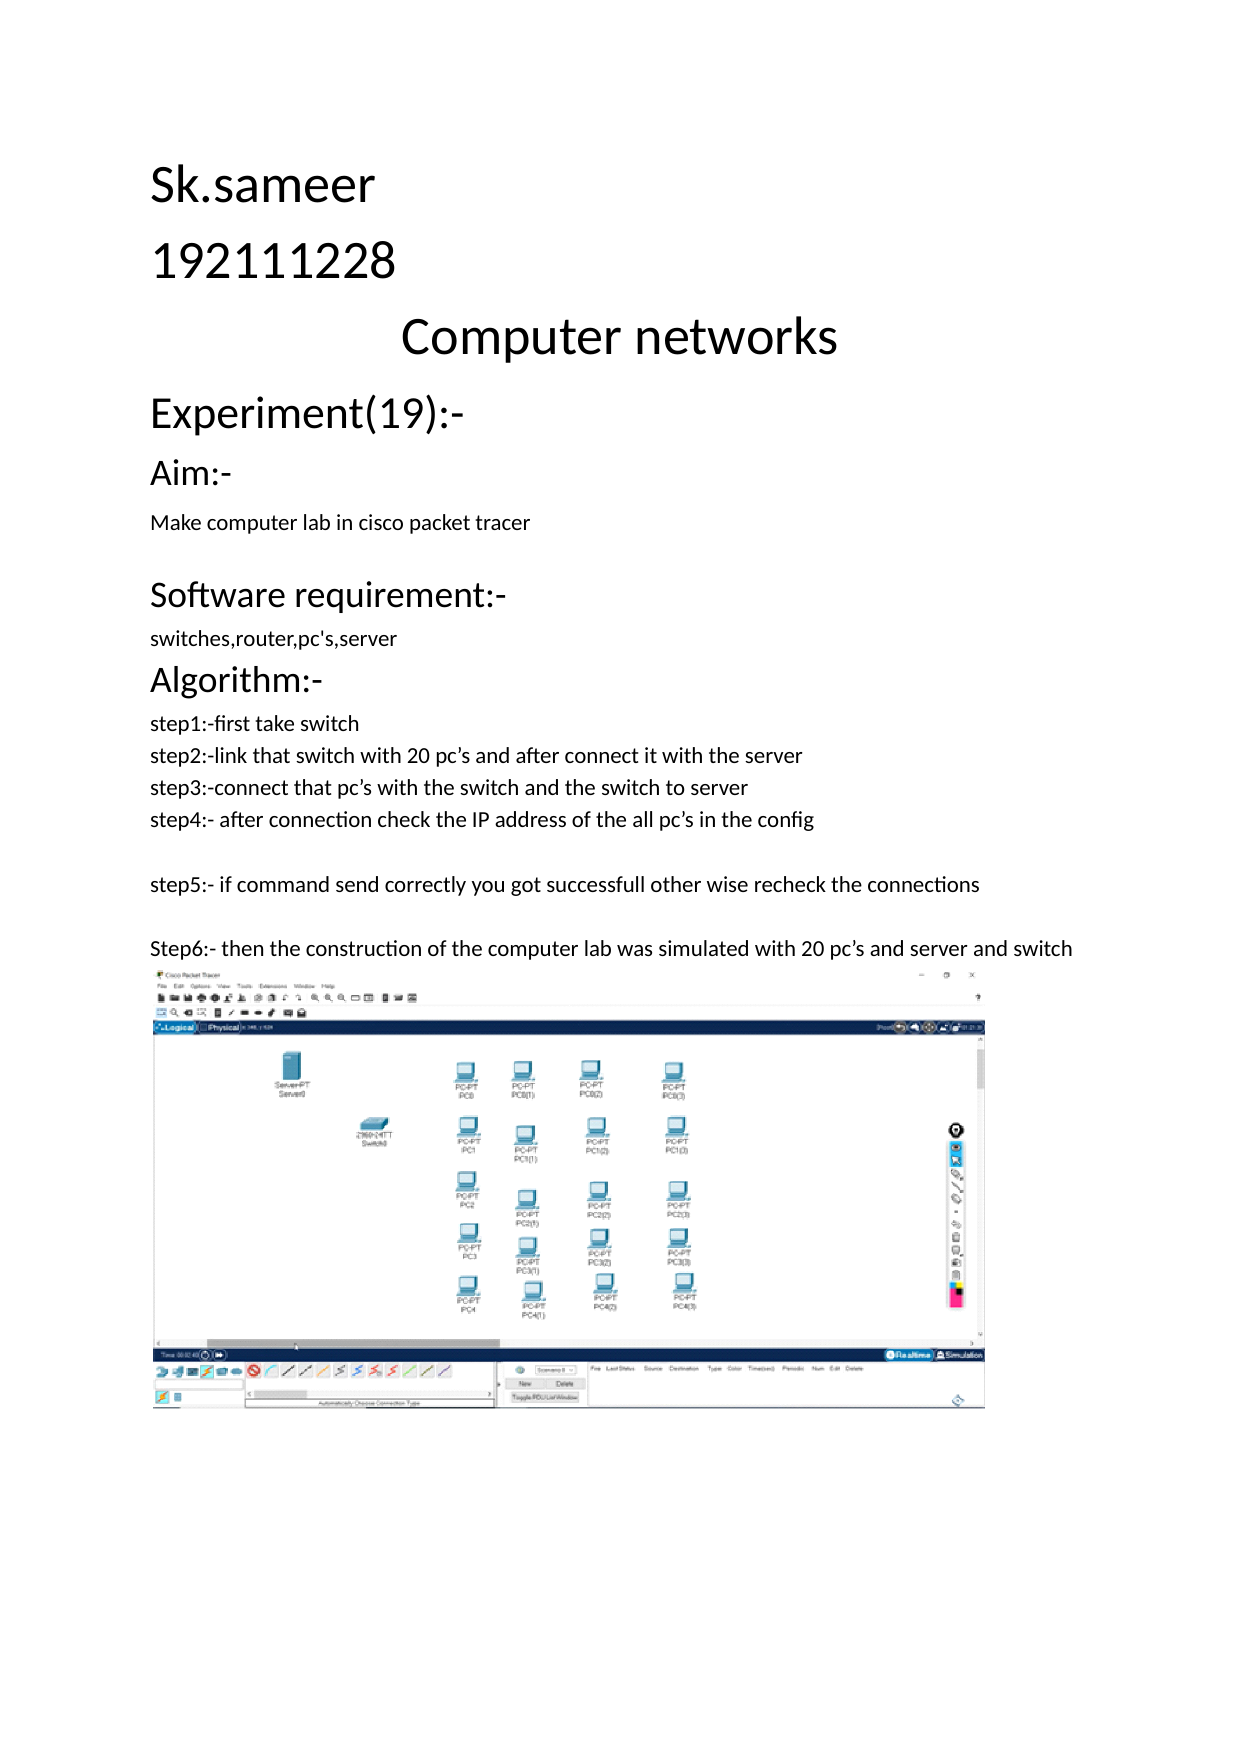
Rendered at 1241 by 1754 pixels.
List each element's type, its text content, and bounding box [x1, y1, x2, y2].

text step5:- if command send correctly you got successfull other wise recheck the connections [150, 870, 1090, 898]
text step3:-connect that pc’s with the switch and the switch to server [150, 773, 1090, 801]
text Aim:- Make computer lab in cisco packet tracer [150, 449, 1090, 536]
text step2:-link that switch with 20 pc’s and after connect it with the server [150, 741, 1090, 769]
text step4:- after connection check the IP address of the all pc’s in the config [150, 805, 1090, 833]
text Sk.sameer [150, 150, 1090, 216]
text Software requirement:- [150, 571, 1090, 617]
text Step6:- then the construction of the computer lab was simulated with 20 pc’s and server and switch [150, 934, 1090, 962]
text Algorithm:- [150, 656, 1090, 702]
text 192111228 [150, 226, 1090, 292]
text switches,router,pc's,server [150, 624, 1090, 652]
text Experiment(19):- [150, 384, 1090, 440]
text Computer networks [150, 302, 1090, 368]
text step1:-first take switch [150, 709, 1090, 737]
